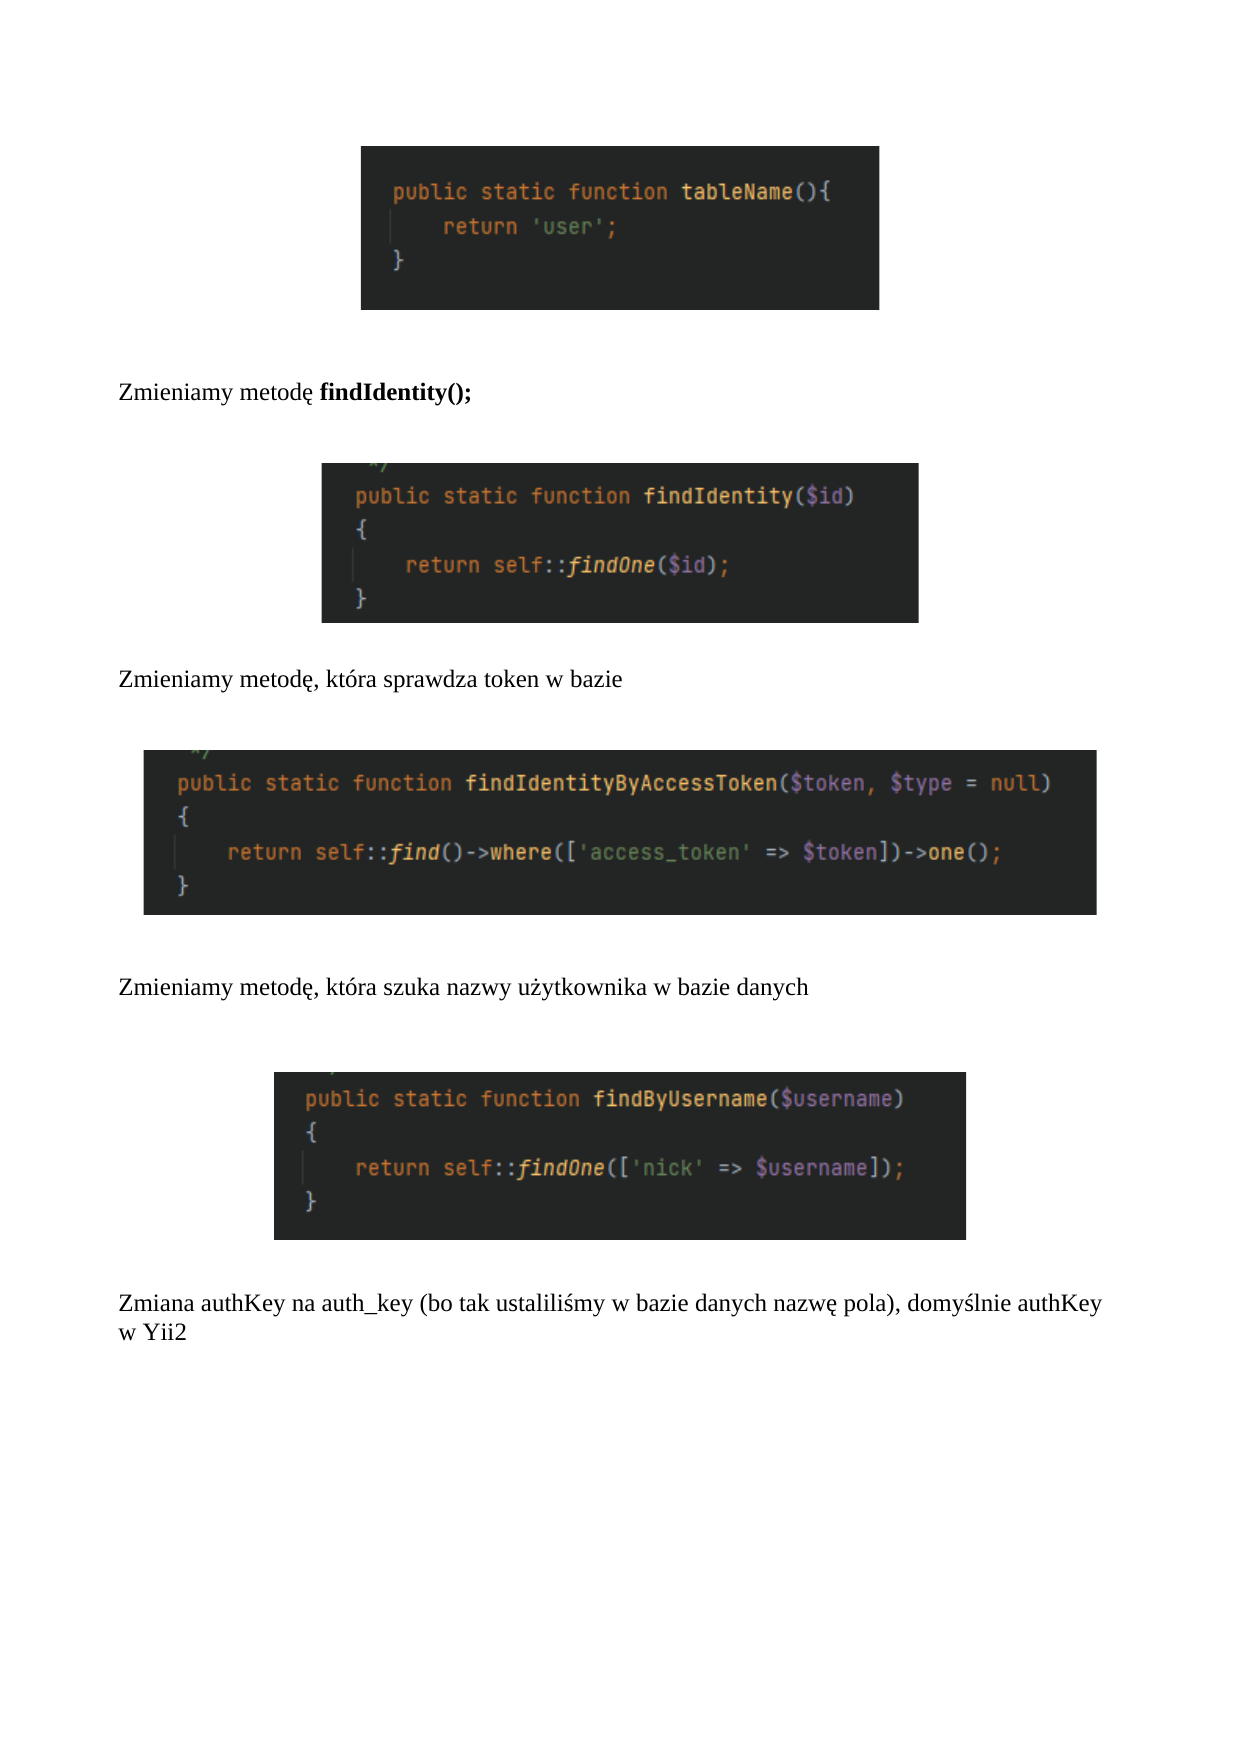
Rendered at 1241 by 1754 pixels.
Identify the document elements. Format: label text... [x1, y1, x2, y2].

picture [274, 1072, 967, 1240]
text Zmieniamy metodę, która szuka nazwy użytkownika w bazie danych [118, 751, 1122, 1001]
picture [321, 463, 919, 623]
text Zmieniamy metodę, która sprawdza token w bazie [118, 664, 1122, 693]
text Zmieniamy metodę findIdentity(); [118, 377, 1122, 406]
text Zmiana authKey na auth_key (bo tak ustaliliśmy w bazie danych nazwę pola), domyślnie authKey w Yii2 [118, 1288, 1122, 1346]
picture [143, 750, 1097, 915]
picture [360, 146, 880, 310]
